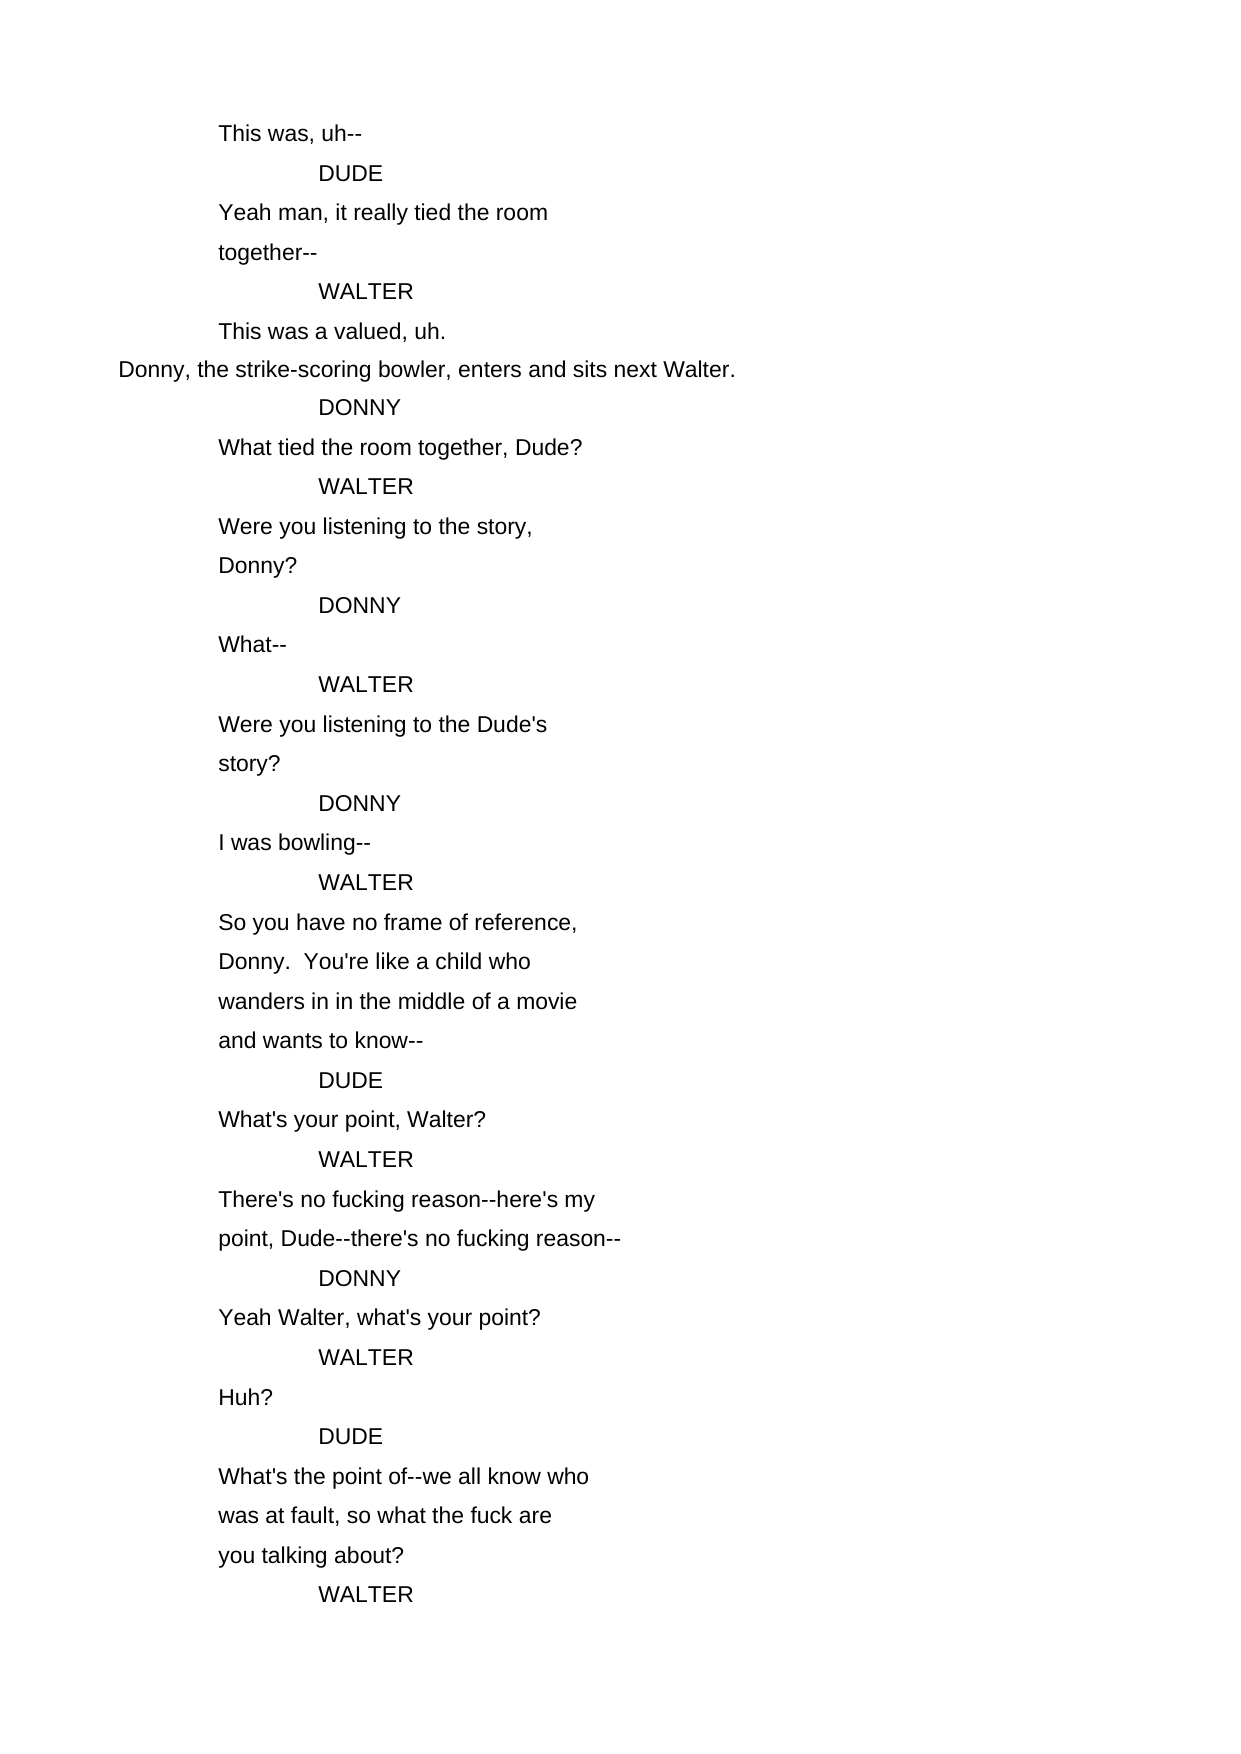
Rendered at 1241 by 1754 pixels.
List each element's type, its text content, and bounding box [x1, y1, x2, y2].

text There's no fucking reason--here's my [118, 1184, 1122, 1212]
text story? [118, 748, 1122, 777]
text WALTER [118, 1144, 1122, 1173]
text Yeah man, it really tied the room [118, 197, 1122, 226]
text DUDE [118, 1065, 1122, 1094]
text WALTER [118, 1579, 1122, 1608]
text This was a valued, uh. [118, 316, 1122, 345]
text I was bowling-- [118, 827, 1122, 856]
text This was, uh-- [118, 118, 1122, 147]
text and wants to know-- [118, 1025, 1122, 1054]
text Donny, the strike-scoring bowler, enters and sits next Walter. [118, 356, 1122, 382]
text WALTER [118, 867, 1122, 896]
text Huh? [118, 1382, 1122, 1410]
text was at fault, so what the fuck are [118, 1500, 1122, 1529]
text you talking about? [118, 1540, 1122, 1569]
text wanders in in the middle of a movie [118, 986, 1122, 1014]
text DONNY [118, 1263, 1122, 1292]
text Were you listening to the Dude's [118, 709, 1122, 737]
text DONNY [118, 788, 1122, 817]
text DONNY [118, 590, 1122, 619]
text WALTER [118, 669, 1122, 698]
text Were you listening to the story, [118, 511, 1122, 539]
text WALTER [118, 276, 1122, 305]
text What-- [118, 629, 1122, 658]
text DUDE [118, 1421, 1122, 1450]
text Donny. You're like a child who [118, 946, 1122, 975]
text What tied the room together, Dude? [118, 432, 1122, 460]
text What's the point of--we all know who [118, 1461, 1122, 1489]
text Yeah Walter, what's your point? [118, 1302, 1122, 1331]
text So you have no frame of reference, [118, 907, 1122, 935]
text WALTER [118, 471, 1122, 500]
text together-- [118, 237, 1122, 266]
text point, Dude--there's no fucking reason-- [118, 1223, 1122, 1252]
text WALTER [118, 1342, 1122, 1371]
text DONNY [118, 392, 1122, 421]
text Donny? [118, 550, 1122, 579]
text What's your point, Walter? [118, 1104, 1122, 1133]
text DUDE [118, 158, 1122, 186]
